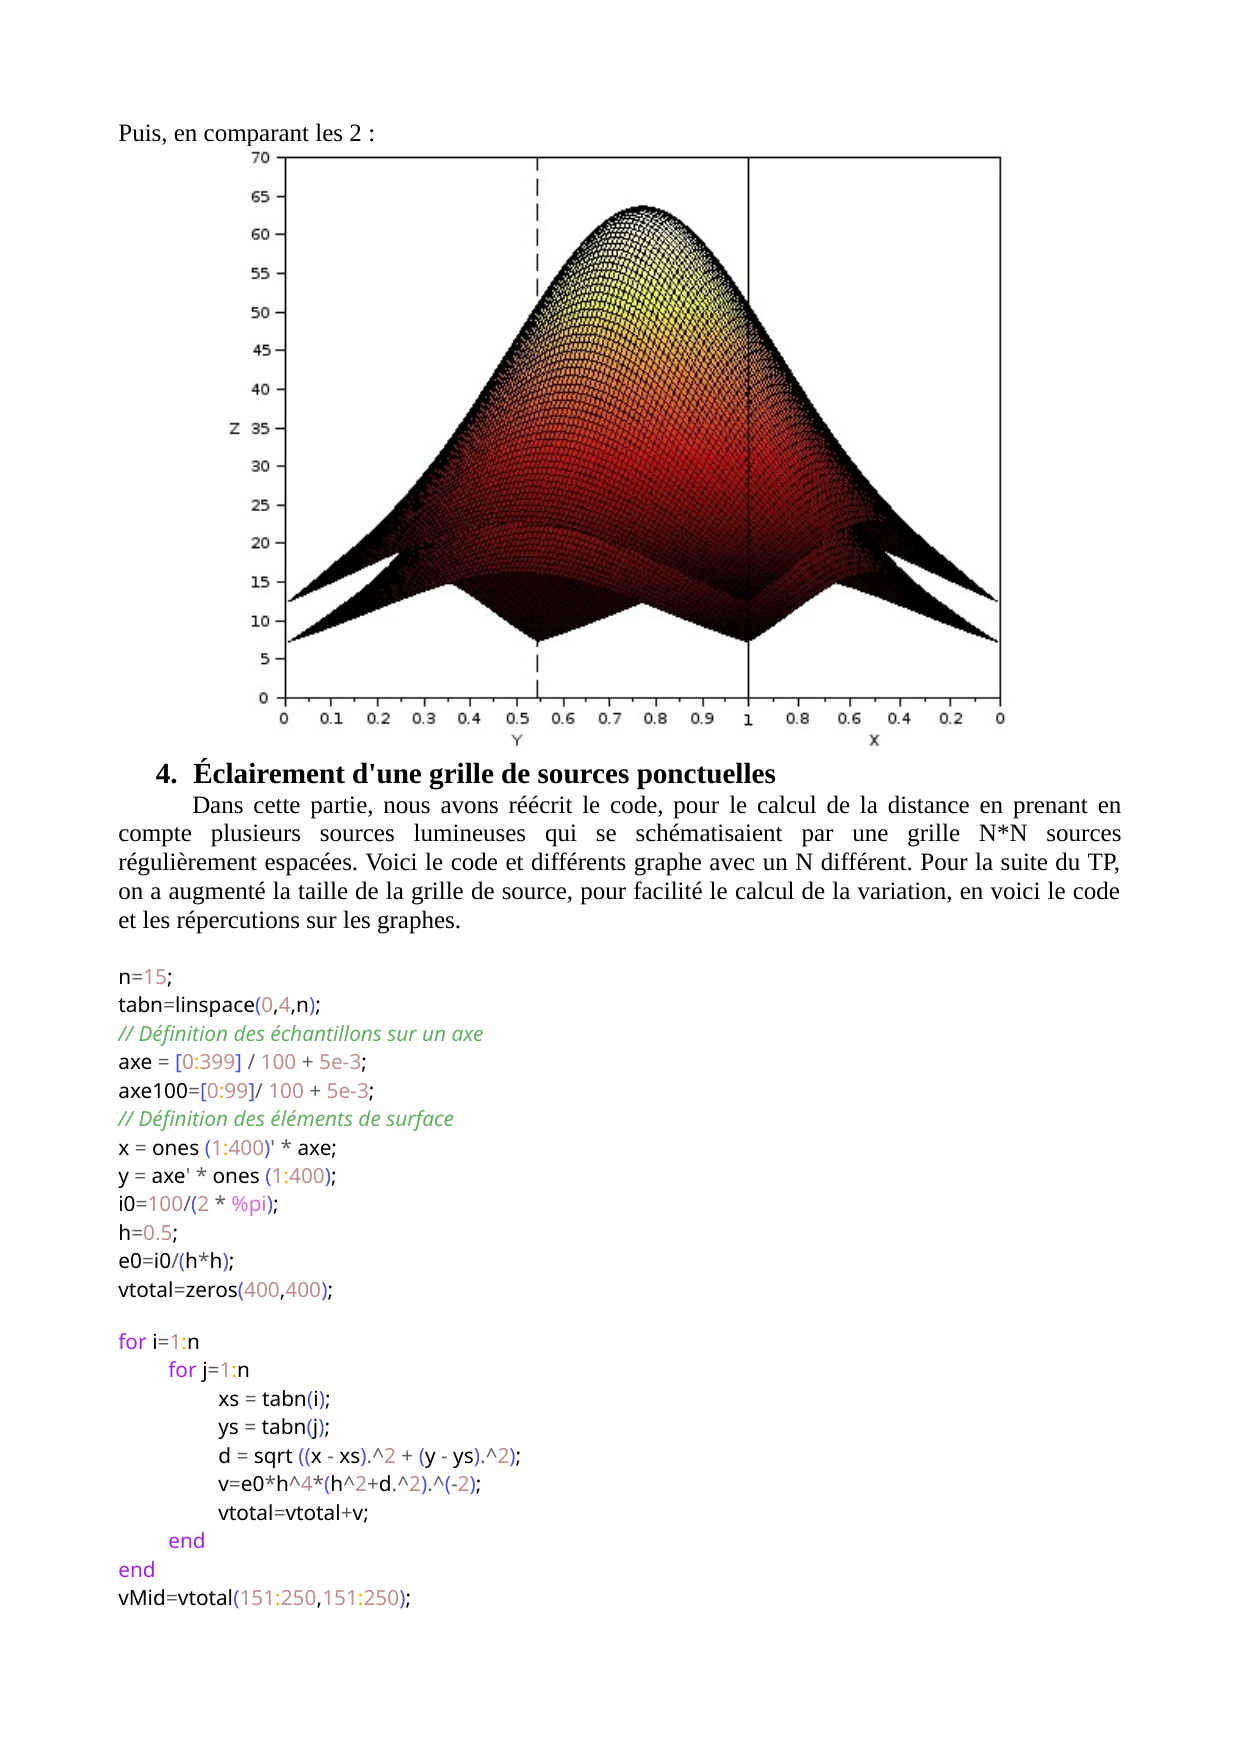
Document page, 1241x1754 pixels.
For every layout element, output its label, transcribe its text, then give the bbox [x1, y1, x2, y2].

text n=15; [118, 962, 1122, 990]
text // Définition des échantillons sur un axe [118, 1019, 1122, 1047]
text x = ones (1:400)' * axe; [118, 1133, 1122, 1161]
text end [118, 1527, 1122, 1555]
text Dans cette partie, nous avons réécrit le code, pour le calcul de la distance en prenant en compte plusieurs sources lumineuses qui se schématisaient par une grille N*N sources régulièrement espacées. Voici le code et différents graphe avec un N différent. Pour la suite du TP, on a augmenté la taille de la grille de source, pour facilité le calcul de la variation, en voici le code et les répercutions sur les graphes. [118, 790, 1122, 933]
text tabn=linspace(0,4,n); [118, 990, 1122, 1019]
text v=e0*h^4*(h^2+d.^2).^(-2); [118, 1469, 1122, 1498]
text vtotal=zeros(400,400); [118, 1275, 1122, 1303]
text xs = tabn(i); [118, 1384, 1122, 1412]
text for j=1:n [118, 1355, 1122, 1384]
text e0=i0/(h*h); [118, 1246, 1122, 1275]
text i0=100/(2 * %pi); [118, 1189, 1122, 1218]
text y = axe' * ones (1:400); [118, 1161, 1122, 1189]
text vtotal=vtotal+v; [118, 1498, 1122, 1527]
text ys = tabn(j); [118, 1412, 1122, 1441]
text for i=1:n [118, 1327, 1122, 1355]
text vMid=vtotal(151:250,151:250); [118, 1583, 1122, 1612]
list Éclairement d'une grille de sources ponctuelles [156, 147, 1122, 790]
text Puis, en comparant les 2 : [118, 118, 1122, 147]
text h=0.5; [118, 1218, 1122, 1246]
text axe100=[0:99]/ 100 + 5e-3; [118, 1076, 1122, 1104]
picture [224, 146, 1017, 757]
text end [118, 1555, 1122, 1583]
text d = sqrt ((x - xs).^2 + (y - ys).^2); [118, 1441, 1122, 1469]
text axe = [0:399] / 100 + 5e-3; [118, 1047, 1122, 1076]
text // Définition des éléments de surface [118, 1104, 1122, 1133]
